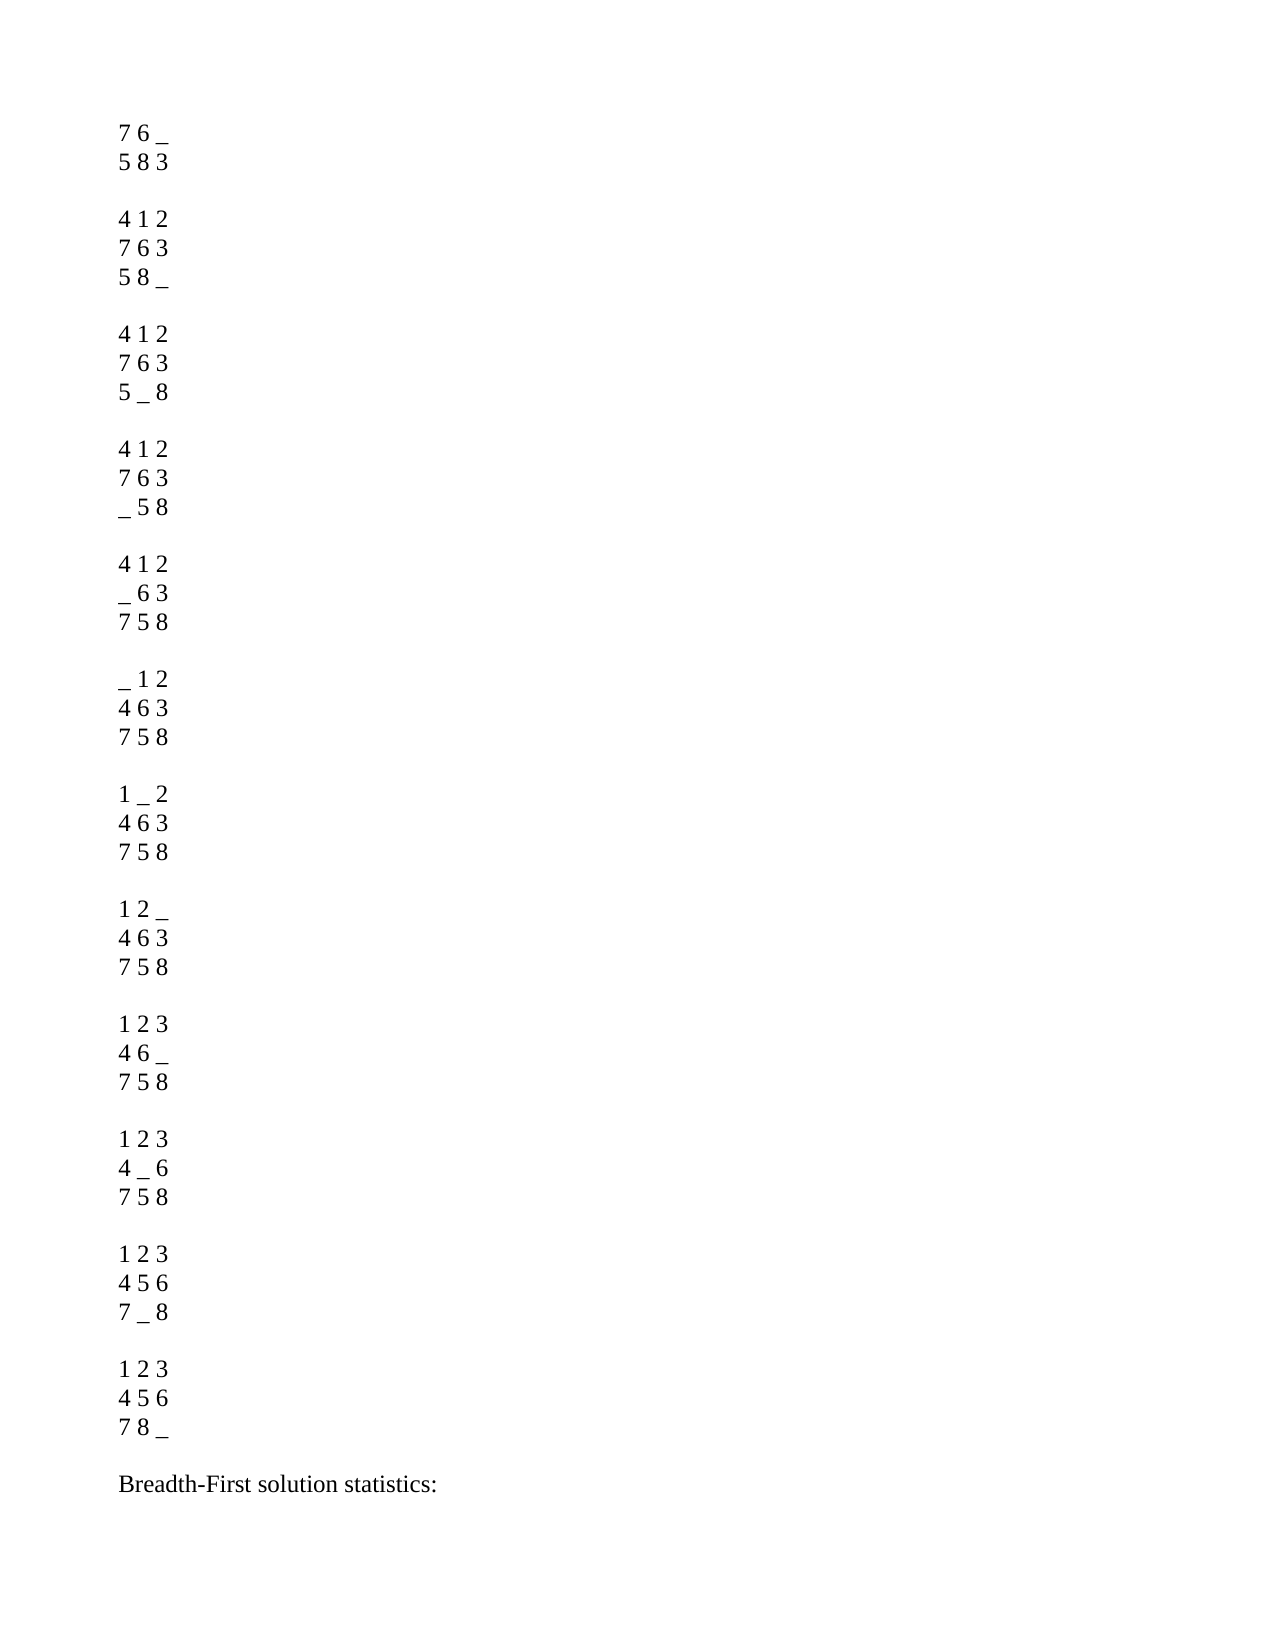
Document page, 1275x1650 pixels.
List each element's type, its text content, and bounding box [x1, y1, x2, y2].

text 4 1 2 [118, 319, 1157, 348]
text 7 6 3 [118, 463, 1157, 492]
text _ 5 8 [118, 492, 1157, 521]
text 5 _ 8 [118, 377, 1157, 406]
text 1 2 3 [118, 1239, 1157, 1268]
text 7 5 8 [118, 837, 1157, 866]
text 4 6 3 [118, 808, 1157, 837]
text 4 1 2 [118, 204, 1157, 233]
text 4 6 3 [118, 923, 1157, 952]
text 7 6 _ [118, 118, 1157, 147]
text 7 5 8 [118, 722, 1157, 751]
text 7 6 3 [118, 233, 1157, 262]
text _ 1 2 [118, 664, 1157, 693]
text _ 6 3 [118, 578, 1157, 607]
text 4 6 _ [118, 1038, 1157, 1067]
text 7 5 8 [118, 607, 1157, 636]
text 7 5 8 [118, 952, 1157, 981]
text 1 2 3 [118, 1124, 1157, 1153]
text 7 5 8 [118, 1182, 1157, 1211]
text 1 2 _ [118, 894, 1157, 923]
text 7 6 3 [118, 348, 1157, 377]
text 1 2 3 [118, 1009, 1157, 1038]
text 5 8 3 [118, 147, 1157, 176]
text 1 _ 2 [118, 779, 1157, 808]
text 4 5 6 [118, 1383, 1157, 1412]
text 5 8 _ [118, 262, 1157, 291]
text 4 _ 6 [118, 1153, 1157, 1182]
text 4 6 3 [118, 693, 1157, 722]
text Breadth-First solution statistics: [118, 1469, 1157, 1498]
text 4 5 6 [118, 1268, 1157, 1297]
text 7 8 _ [118, 1412, 1157, 1441]
text 1 2 3 [118, 1354, 1157, 1383]
text 4 1 2 [118, 549, 1157, 578]
text 7 _ 8 [118, 1297, 1157, 1326]
text 4 1 2 [118, 434, 1157, 463]
text 7 5 8 [118, 1067, 1157, 1096]
